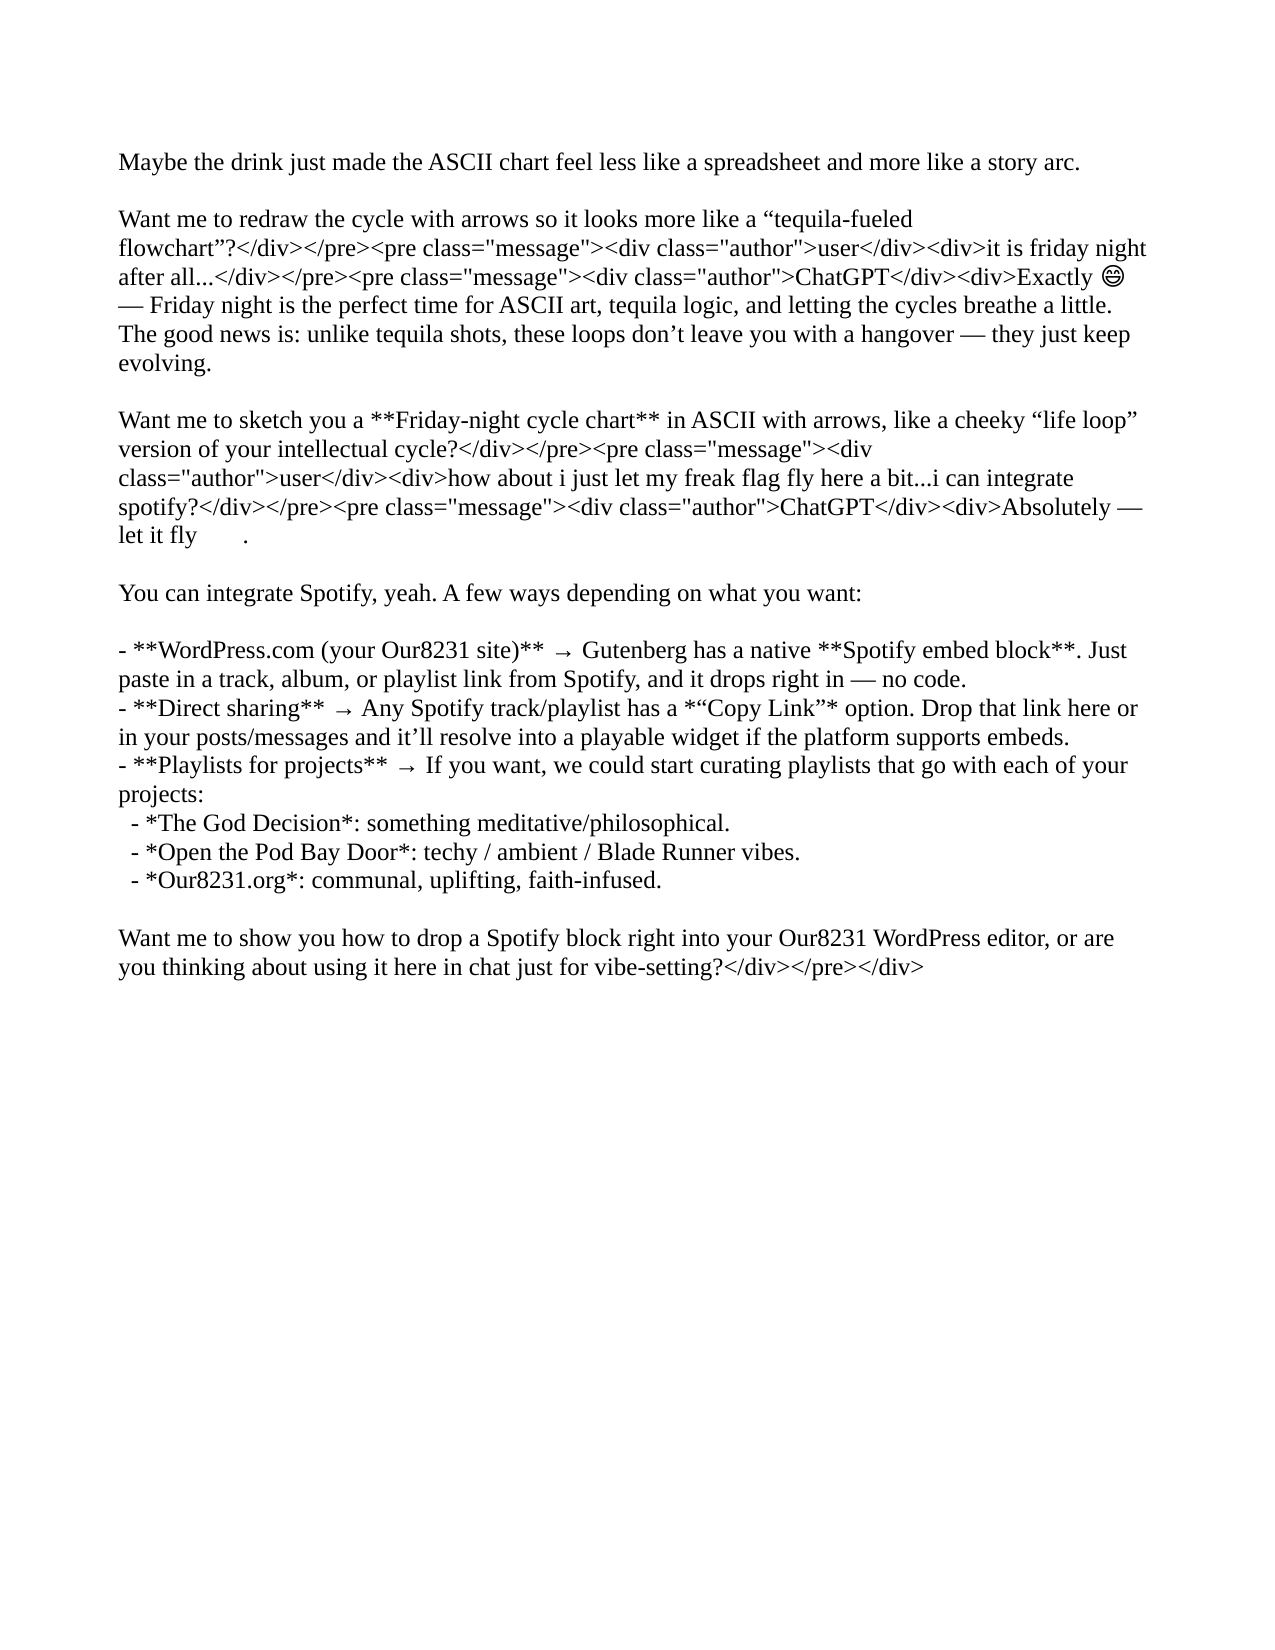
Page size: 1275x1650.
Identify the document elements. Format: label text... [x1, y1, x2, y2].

text - *The God Decision*: something meditative/philosophical. [118, 808, 1157, 837]
text Maybe the drink just made the ASCII chart feel less like a spreadsheet and more like a story arc. 🍋🥃 [118, 147, 1157, 176]
text - *Open the Pod Bay Door*: techy / ambient / Blade Runner vibes. [118, 837, 1157, 866]
text - **Playlists for projects** → If you want, we could start curating playlists that go with each of your projects: [118, 751, 1157, 808]
text - *Our8231.org*: communal, uplifting, faith-infused. [118, 866, 1157, 894]
text Want me to show you how to drop a Spotify block right into your Our8231 WordPress editor, or are you thinking about using it here in chat just for vibe-setting?</div></pre></div> [118, 923, 1157, 981]
text Want me to sketch you a **Friday-night cycle chart** in ASCII with arrows, like a cheeky “life loop” version of your intellectual cycle?</div></pre><pre class="message"><div class="author">user</div><div>how about i just let my freak flag fly here a bit...i can integrate spotify?</div></pre><pre class="message"><div class="author">ChatGPT</div><div>Absolutely — let it fly 🎶🚩. [118, 406, 1157, 549]
text You can integrate Spotify, yeah. A few ways depending on what you want: [118, 578, 1157, 607]
text Want me to redraw the cycle with arrows so it looks more like a “tequila-fueled flowchart”?</div></pre><pre class="message"><div class="author">user</div><div>it is friday night after all...</div></pre><pre class="message"><div class="author">ChatGPT</div><div>Exactly 😄 — Friday night is the perfect time for ASCII art, tequila logic, and letting the cycles breathe a little. The good news is: unlike tequila shots, these loops don’t leave you with a hangover — they just keep evolving. [118, 204, 1157, 377]
text - **WordPress.com (your Our8231 site)** → Gutenberg has a native **Spotify embed block**. Just paste in a track, album, or playlist link from Spotify, and it drops right in — no code. [118, 636, 1157, 693]
text - **Direct sharing** → Any Spotify track/playlist has a *“Copy Link”* option. Drop that link here or in your posts/messages and it’ll resolve into a playable widget if the platform supports embeds. [118, 693, 1157, 751]
